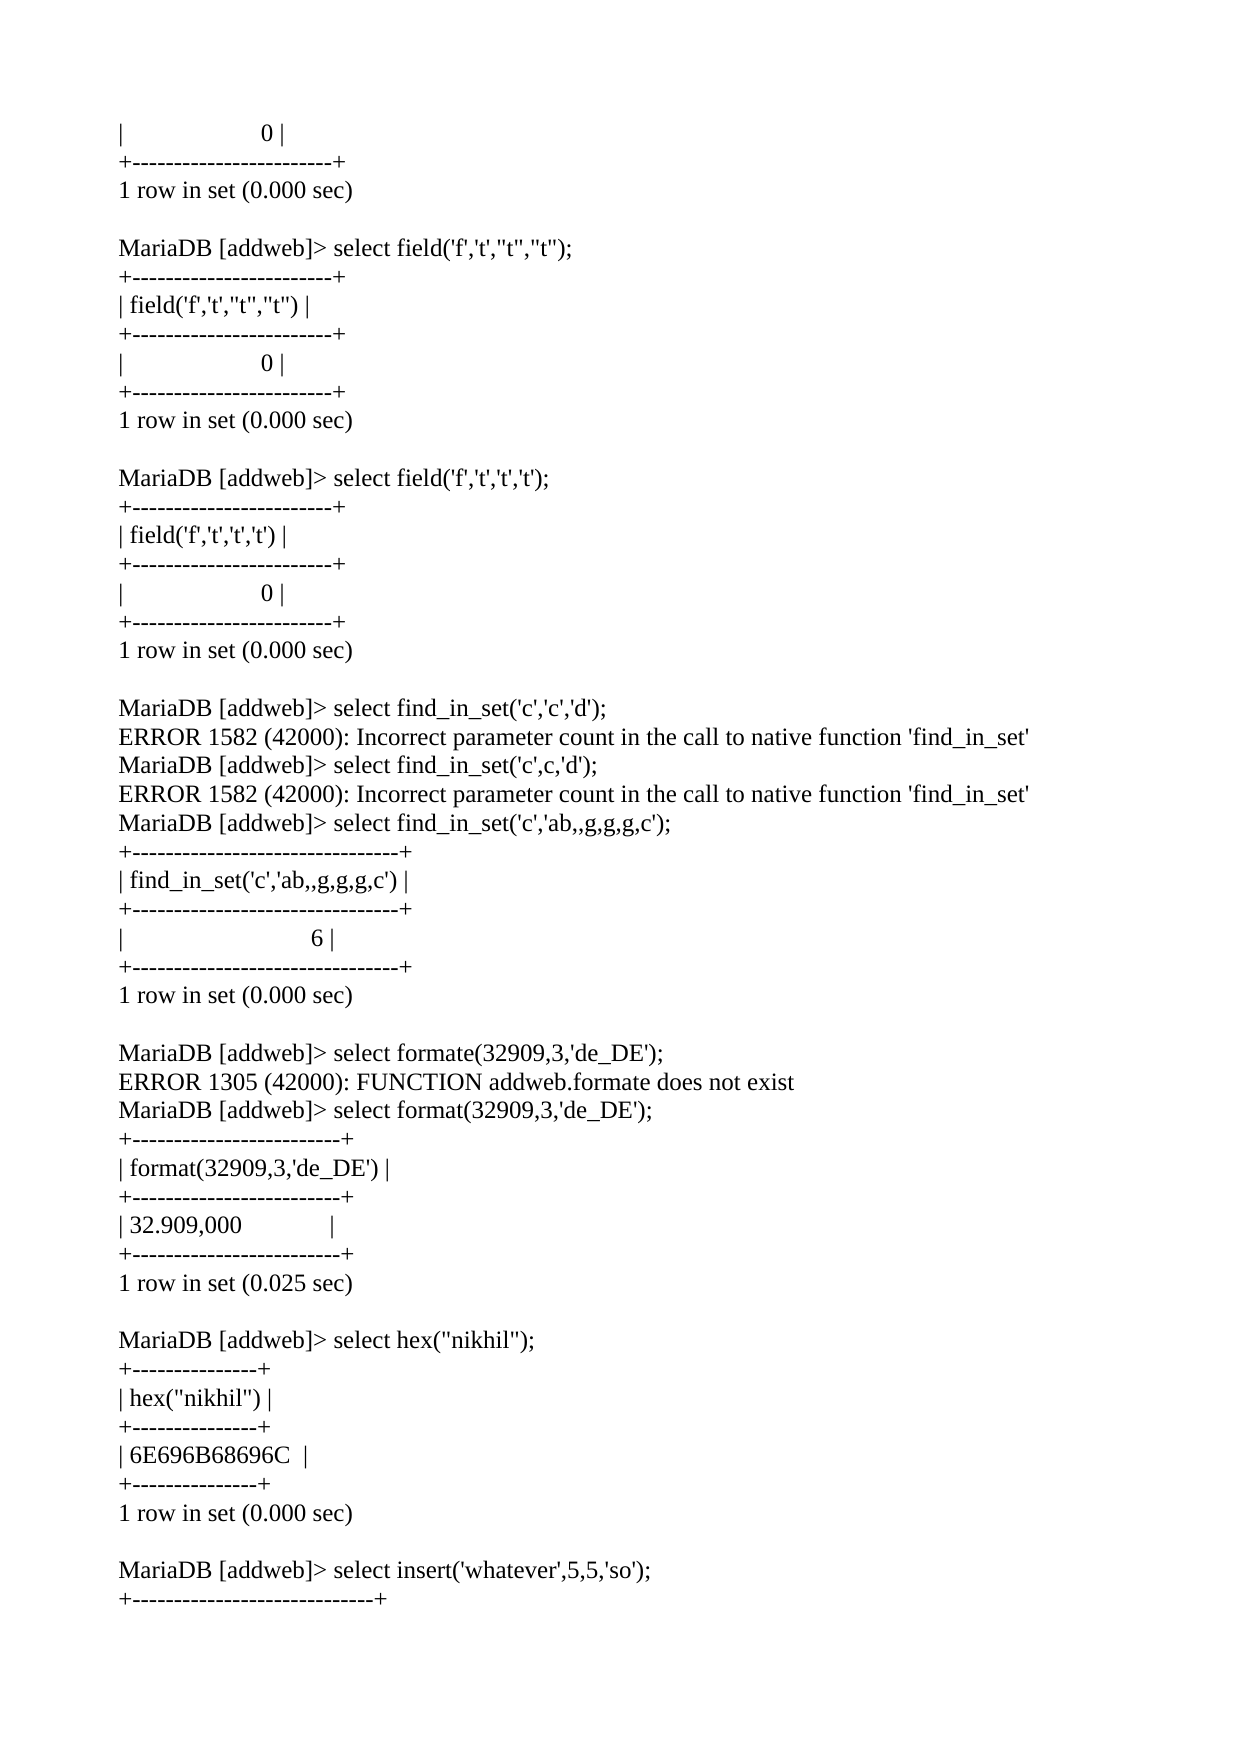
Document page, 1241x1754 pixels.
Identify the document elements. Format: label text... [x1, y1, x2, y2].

text +-----------------------------+ [118, 1584, 1122, 1613]
text MariaDB [addweb]> select hex("nikhil"); [118, 1326, 1122, 1354]
text MariaDB [addweb]> select formate(32909,3,'de_DE'); [118, 1038, 1122, 1067]
text | 6E696B68696C | [118, 1441, 1122, 1469]
text +--------------------------------+ [118, 837, 1122, 866]
text MariaDB [addweb]> select find_in_set('c','c','d'); [118, 693, 1122, 722]
text MariaDB [addweb]> select format(32909,3,'de_DE'); [118, 1096, 1122, 1124]
text ERROR 1305 (42000): FUNCTION addweb.formate does not exist [118, 1067, 1122, 1096]
text +------------------------+ [118, 607, 1122, 636]
text 1 row in set (0.000 sec) [118, 176, 1122, 204]
text | 0 | [118, 578, 1122, 607]
text MariaDB [addweb]> select field('f','t','t','t'); [118, 463, 1122, 492]
text MariaDB [addweb]> select insert('whatever',5,5,'so'); [118, 1556, 1122, 1584]
text +--------------------------------+ [118, 894, 1122, 923]
text +------------------------+ [118, 377, 1122, 406]
text 1 row in set (0.000 sec) [118, 981, 1122, 1009]
text | 32.909,000 | [118, 1211, 1122, 1239]
text +-------------------------+ [118, 1239, 1122, 1268]
text 1 row in set (0.000 sec) [118, 1498, 1122, 1527]
text MariaDB [addweb]> select find_in_set('c',c,'d'); [118, 751, 1122, 779]
text +------------------------+ [118, 262, 1122, 291]
text MariaDB [addweb]> select field('f','t',"t","t"); [118, 233, 1122, 262]
text +------------------------+ [118, 147, 1122, 176]
text 1 row in set (0.000 sec) [118, 636, 1122, 664]
text +---------------+ [118, 1469, 1122, 1498]
text +--------------------------------+ [118, 952, 1122, 981]
text | 0 | [118, 348, 1122, 377]
text | format(32909,3,'de_DE') | [118, 1153, 1122, 1182]
text +-------------------------+ [118, 1124, 1122, 1153]
text 1 row in set (0.000 sec) [118, 406, 1122, 434]
text +---------------+ [118, 1412, 1122, 1441]
text | find_in_set('c','ab,,g,g,g,c') | [118, 866, 1122, 894]
text | hex("nikhil") | [118, 1383, 1122, 1412]
text ERROR 1582 (42000): Incorrect parameter count in the call to native function 'find_in_set' [118, 722, 1122, 751]
text +-------------------------+ [118, 1182, 1122, 1211]
text | 6 | [118, 923, 1122, 952]
text | 0 | [118, 118, 1122, 147]
text | field('f','t','t','t') | [118, 521, 1122, 549]
text +------------------------+ [118, 549, 1122, 578]
text +---------------+ [118, 1354, 1122, 1383]
text 1 row in set (0.025 sec) [118, 1268, 1122, 1297]
text +------------------------+ [118, 492, 1122, 521]
text | field('f','t',"t","t") | [118, 291, 1122, 319]
text +------------------------+ [118, 319, 1122, 348]
text ERROR 1582 (42000): Incorrect parameter count in the call to native function 'find_in_set' [118, 779, 1122, 808]
text MariaDB [addweb]> select find_in_set('c','ab,,g,g,g,c'); [118, 808, 1122, 837]
